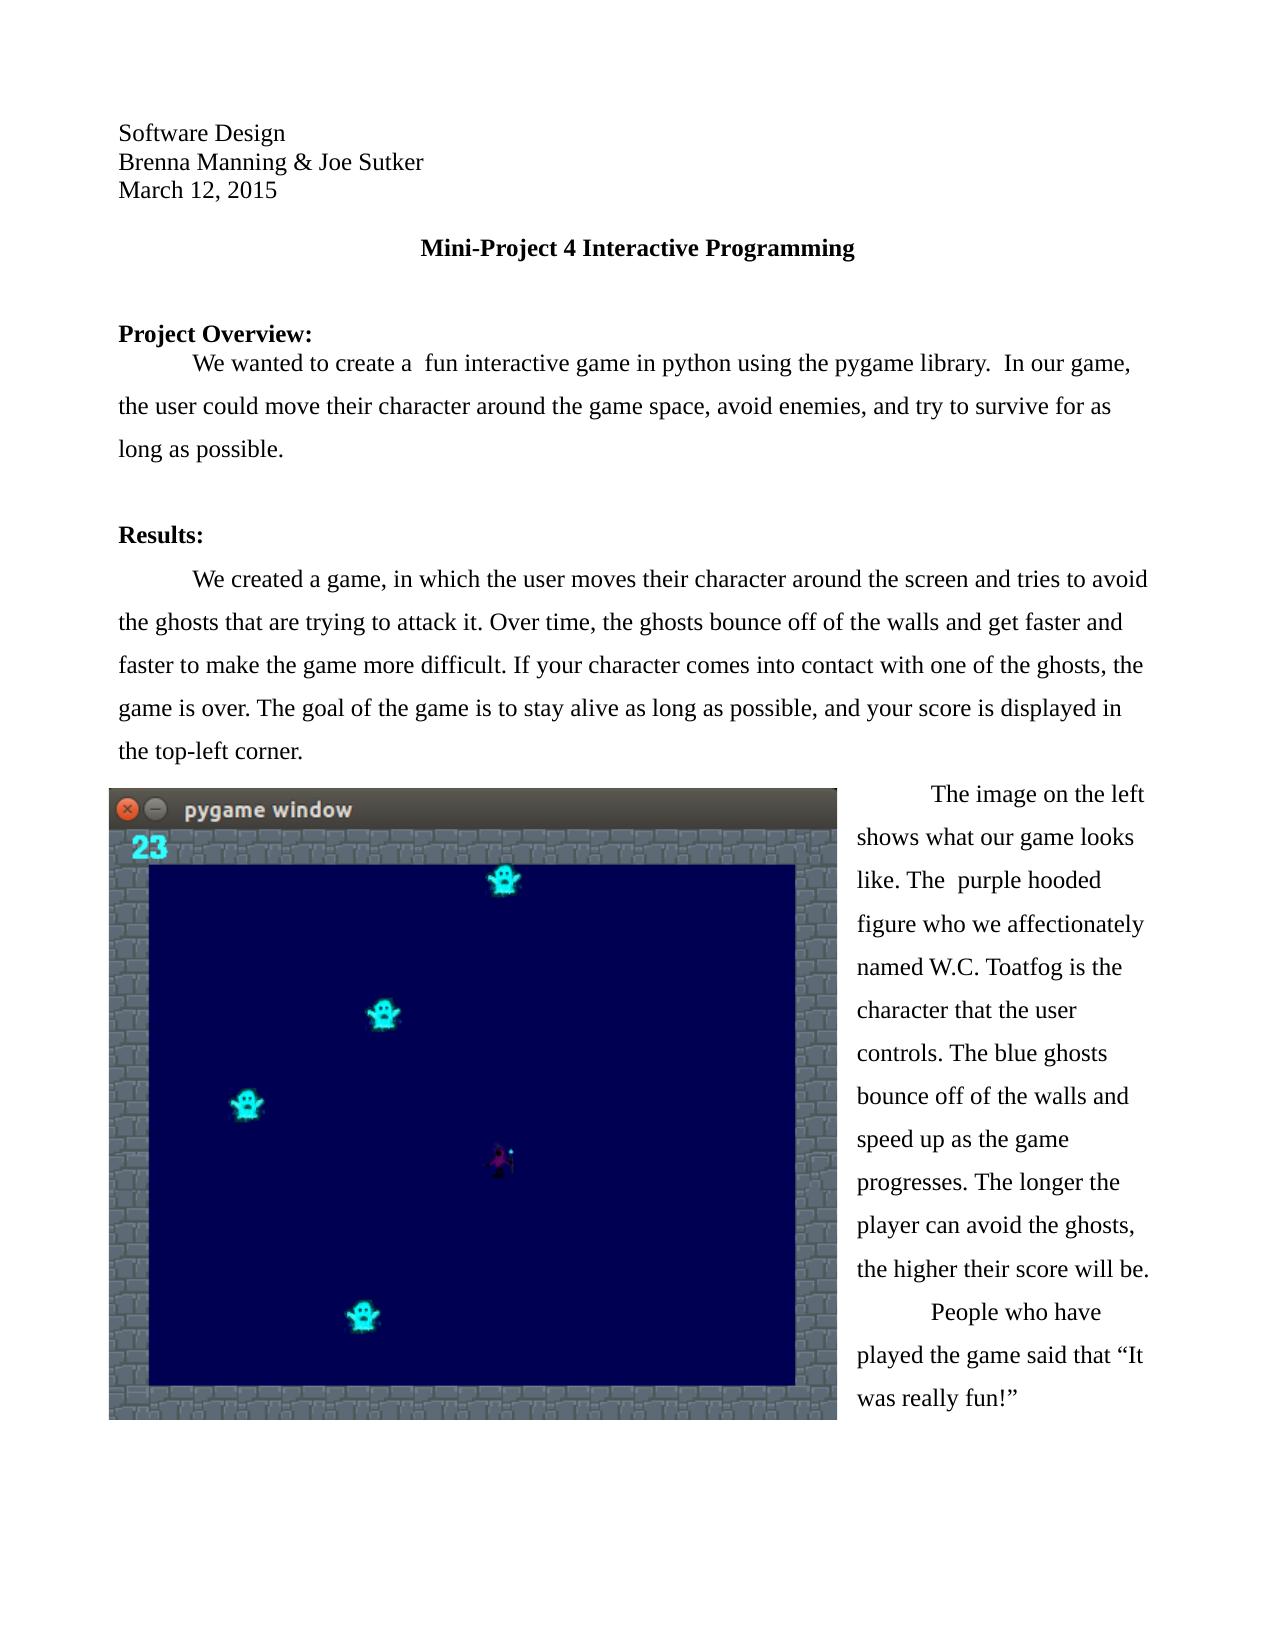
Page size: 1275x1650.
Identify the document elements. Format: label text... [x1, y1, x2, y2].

text We created a game, in which the user moves their character around the screen and tries to avoid the ghosts that are trying to attack it. Over time, the ghosts bounce off of the walls and get faster and faster to make the game more difficult. If your character comes into contact with one of the ghosts, the game is over. The goal of the game is to stay alive as long as possible, and your score is displayed in the top-left corner. [118, 564, 1157, 765]
text Software Design [118, 118, 1157, 147]
text Project Overview: [118, 319, 1157, 348]
text Brenna Manning & Joe Sutker [118, 147, 1157, 176]
text People who have played the game said that “It was really fun!” [838, 1297, 1157, 1412]
text We wanted to create a fun interactive game in python using the pygame library. In our game, the user could move their character around the game space, avoid enemies, and try to survive for as long as possible. [118, 348, 1157, 463]
text Results: [118, 521, 1157, 549]
text Mini-Project 4 Interactive Programming [118, 233, 1157, 262]
text The image on the left shows what our game looks like. The purple hooded figure who we affectionately named W.C. Toatfog is the character that the user controls. The blue ghosts bounce off of the walls and speed up as the game progresses. The longer the player can avoid the ghosts, the higher their score will be. [118, 779, 1157, 1282]
picture [108, 788, 838, 1420]
text March 12, 2015 [118, 176, 1157, 204]
